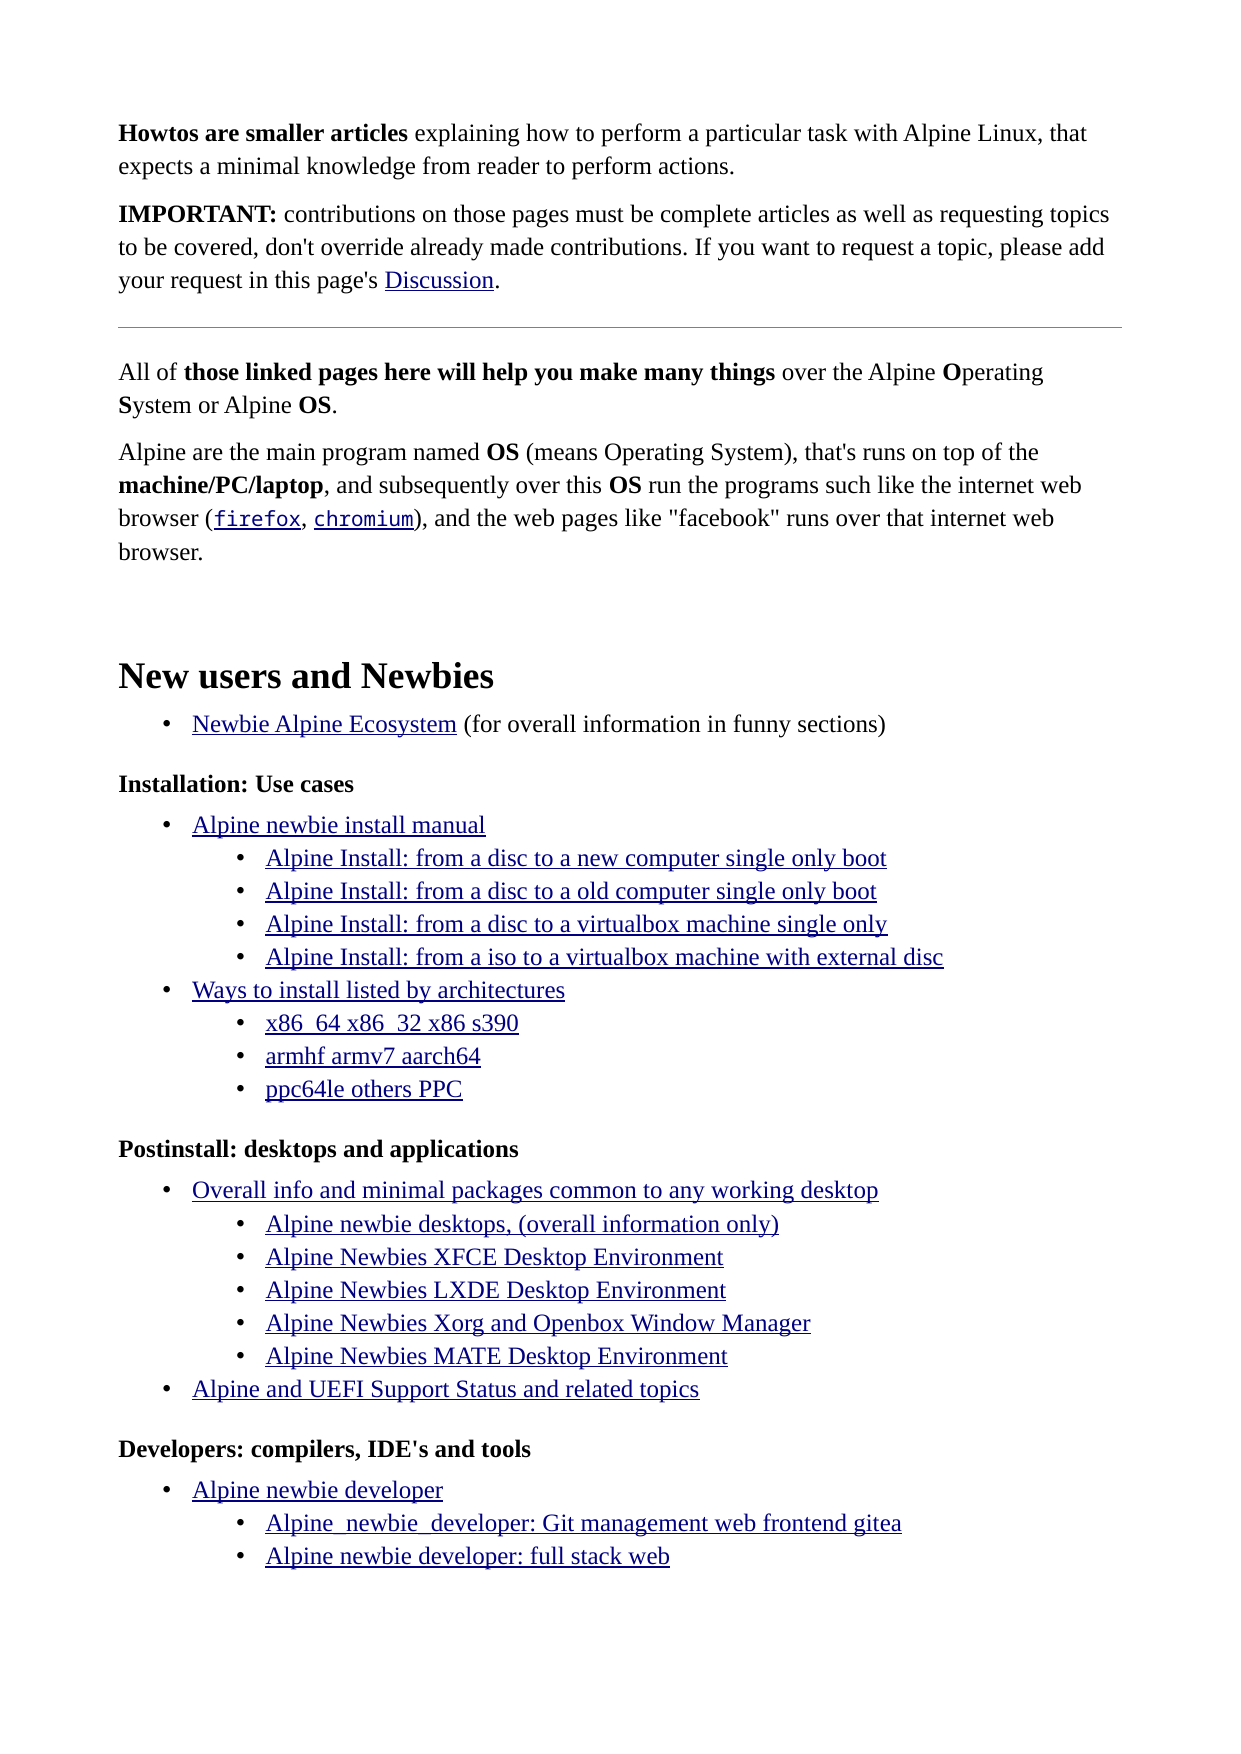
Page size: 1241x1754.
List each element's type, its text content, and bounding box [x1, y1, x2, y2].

list Overall info and minimal packages common to any working desktop [162, 1176, 1122, 1204]
text Howtos are smaller articles explaining how to perform a particular task with Alpine Linux, that expects a minimal knowledge from reader to perform actions. [118, 118, 1122, 180]
list Alpine newbie desktops, (overall information only) [236, 1209, 1122, 1237]
list Alpine Install: from a disc to a new computer single only boot [236, 843, 1122, 872]
list Alpine Install: from a disc to a old computer single only boot [236, 876, 1122, 905]
list Alpine newbie developer [162, 1475, 1122, 1504]
list Alpine Newbies LXDE Desktop Environment [236, 1275, 1122, 1303]
subtitle Developers: compilers, IDE's and tools [118, 1434, 1122, 1463]
subtitle Installation: Use cases [118, 769, 1122, 798]
list Alpine Newbies Xorg and Openbox Window Manager [236, 1308, 1122, 1336]
list Alpine Install: from a disc to a virtualbox machine single only [236, 909, 1122, 938]
text IMPORTANT: contributions on those pages must be complete articles as well as requesting topics to be covered, don't override already made contributions. If you want to request a topic, please add your request in this page's Discussion. [118, 199, 1122, 293]
text All of those linked pages here will help you make many things over the Alpine Operating System or Alpine OS. [118, 357, 1122, 418]
list Ways to install listed by architectures [162, 975, 1122, 1004]
list Alpine newbie install manual [162, 810, 1122, 839]
list x86_64 x86_32 x86 s390 [236, 1008, 1122, 1037]
list ppc64le others PPC [236, 1074, 1122, 1103]
list Alpine_newbie_developer: Git management web frontend gitea [236, 1508, 1122, 1537]
list Alpine newbie developer: full stack web [236, 1541, 1122, 1570]
list armhf armv7 aarch64 [236, 1041, 1122, 1070]
list Newbie Alpine Ecosystem (for overall information in funny sections) [162, 709, 1122, 737]
text Alpine are the main program named OS (means Operating System), that's runs on top of the machine/PC/laptop, and subsequently over this OS run the programs such like the internet web browser (firefox, chromium), and the web pages like "facebook" runs over that internet web browser. [118, 437, 1122, 566]
subtitle New users and Newbies [118, 653, 1122, 696]
list Alpine Newbies MATE Desktop Environment [236, 1341, 1122, 1369]
subtitle Postinstall: desktops and applications [118, 1134, 1122, 1163]
list Alpine Install: from a iso to a virtualbox machine with external disc [236, 942, 1122, 971]
list Alpine and UEFI Support Status and related topics [162, 1374, 1122, 1402]
list Alpine Newbies XFCE Desktop Environment [236, 1242, 1122, 1270]
